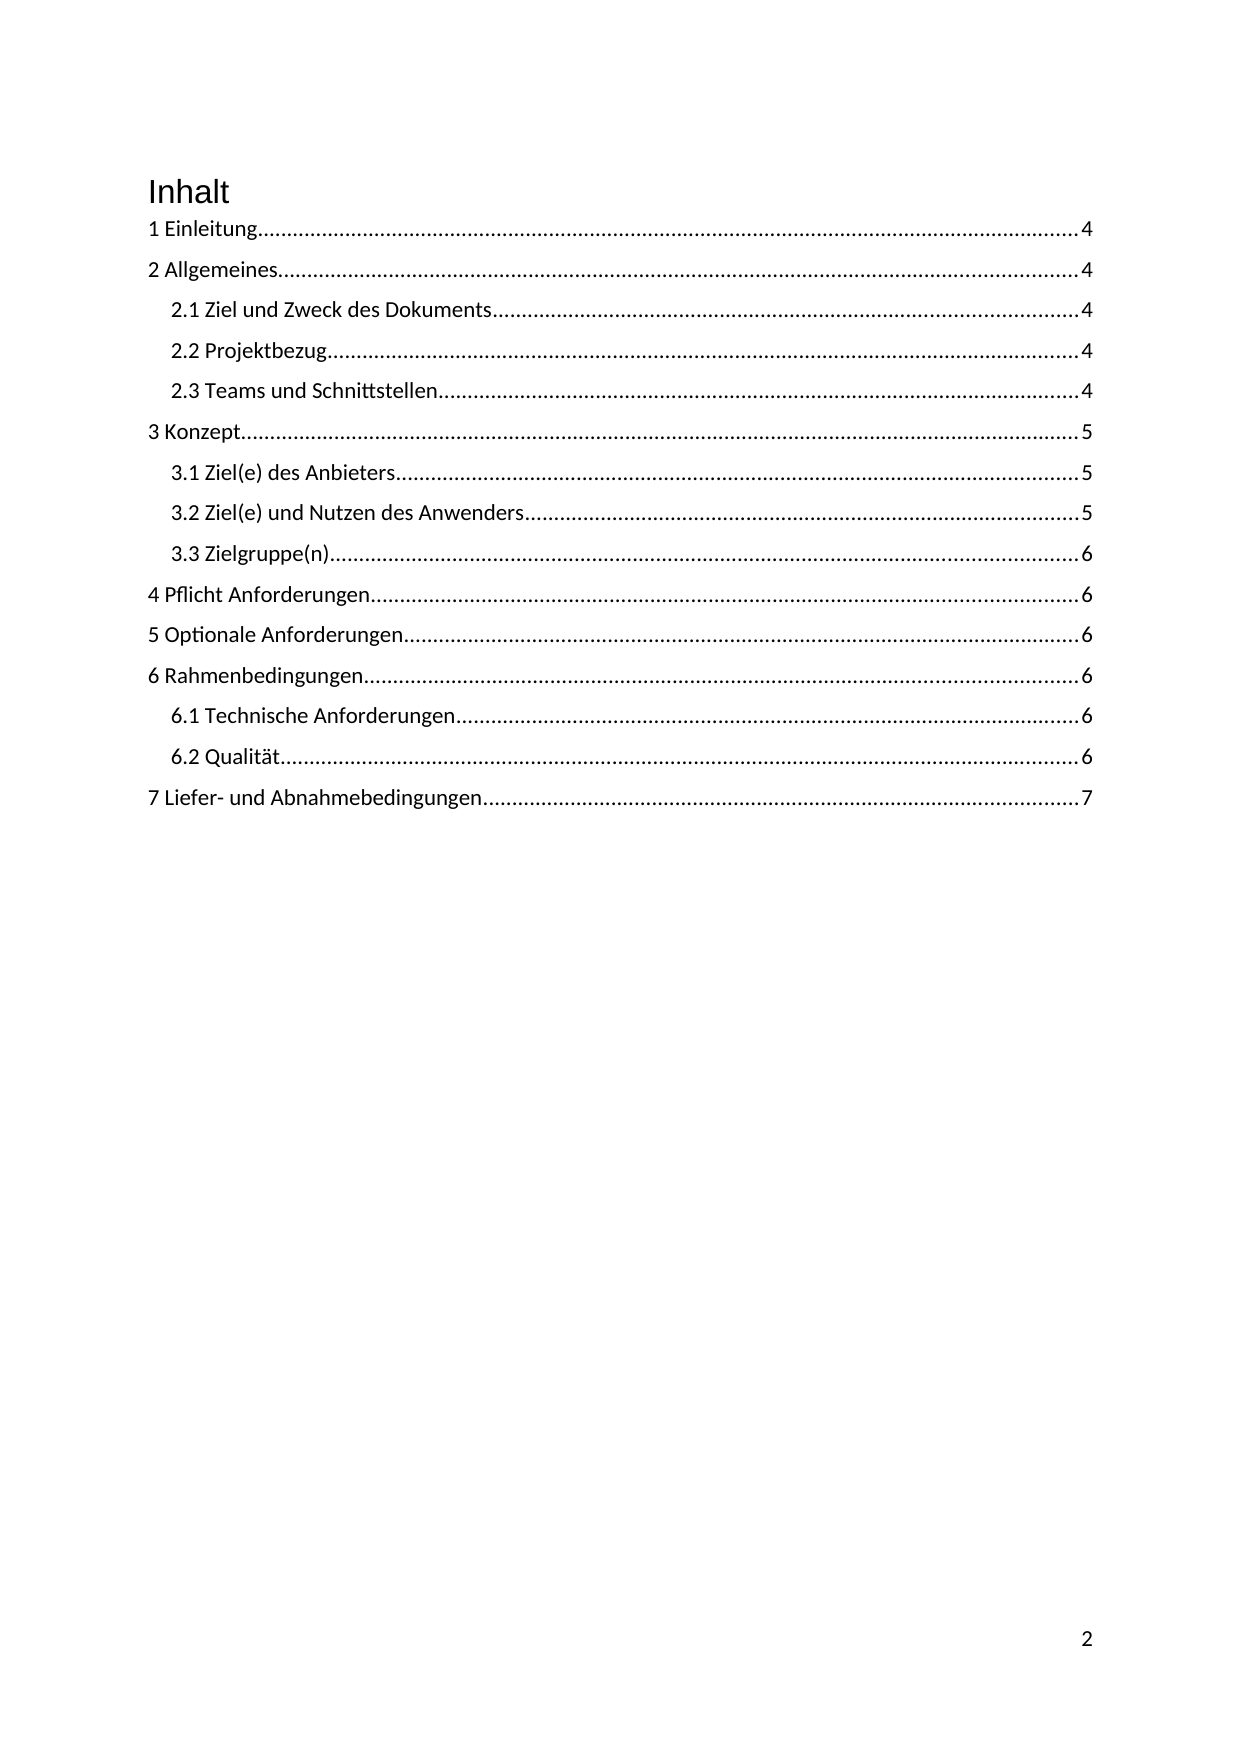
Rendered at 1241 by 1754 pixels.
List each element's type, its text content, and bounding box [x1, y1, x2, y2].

text 3.3 Zielgruppe(n) 6 [171, 539, 1093, 567]
subtitle Inhalt [148, 173, 1093, 211]
text 3 Konzept 5 [148, 417, 1093, 445]
text 6.1 Technische Anforderungen 6 [171, 702, 1093, 729]
text 2.1 Ziel und Zweck des Dokuments 4 [171, 295, 1093, 323]
text 7 Liefer- und Abnahmebedingungen 7 [148, 783, 1093, 811]
text 2.2 Projektbezug 4 [171, 336, 1093, 364]
text 6.2 Qualität 6 [171, 742, 1093, 770]
text 2.3 Teams und Schnittstellen 4 [171, 377, 1093, 404]
text 3.1 Ziel(e) des Anbieters 5 [171, 458, 1093, 486]
text 3.2 Ziel(e) und Nutzen des Anwenders 5 [171, 498, 1093, 526]
text 6 Rahmenbedingungen 6 [148, 661, 1093, 689]
text 2 Allgemeines 4 [148, 255, 1093, 283]
text 1 Einleitung 4 [148, 214, 1093, 242]
text 4 Pflicht Anforderungen 6 [148, 580, 1093, 608]
text 5 Optionale Anforderungen 6 [148, 620, 1093, 648]
